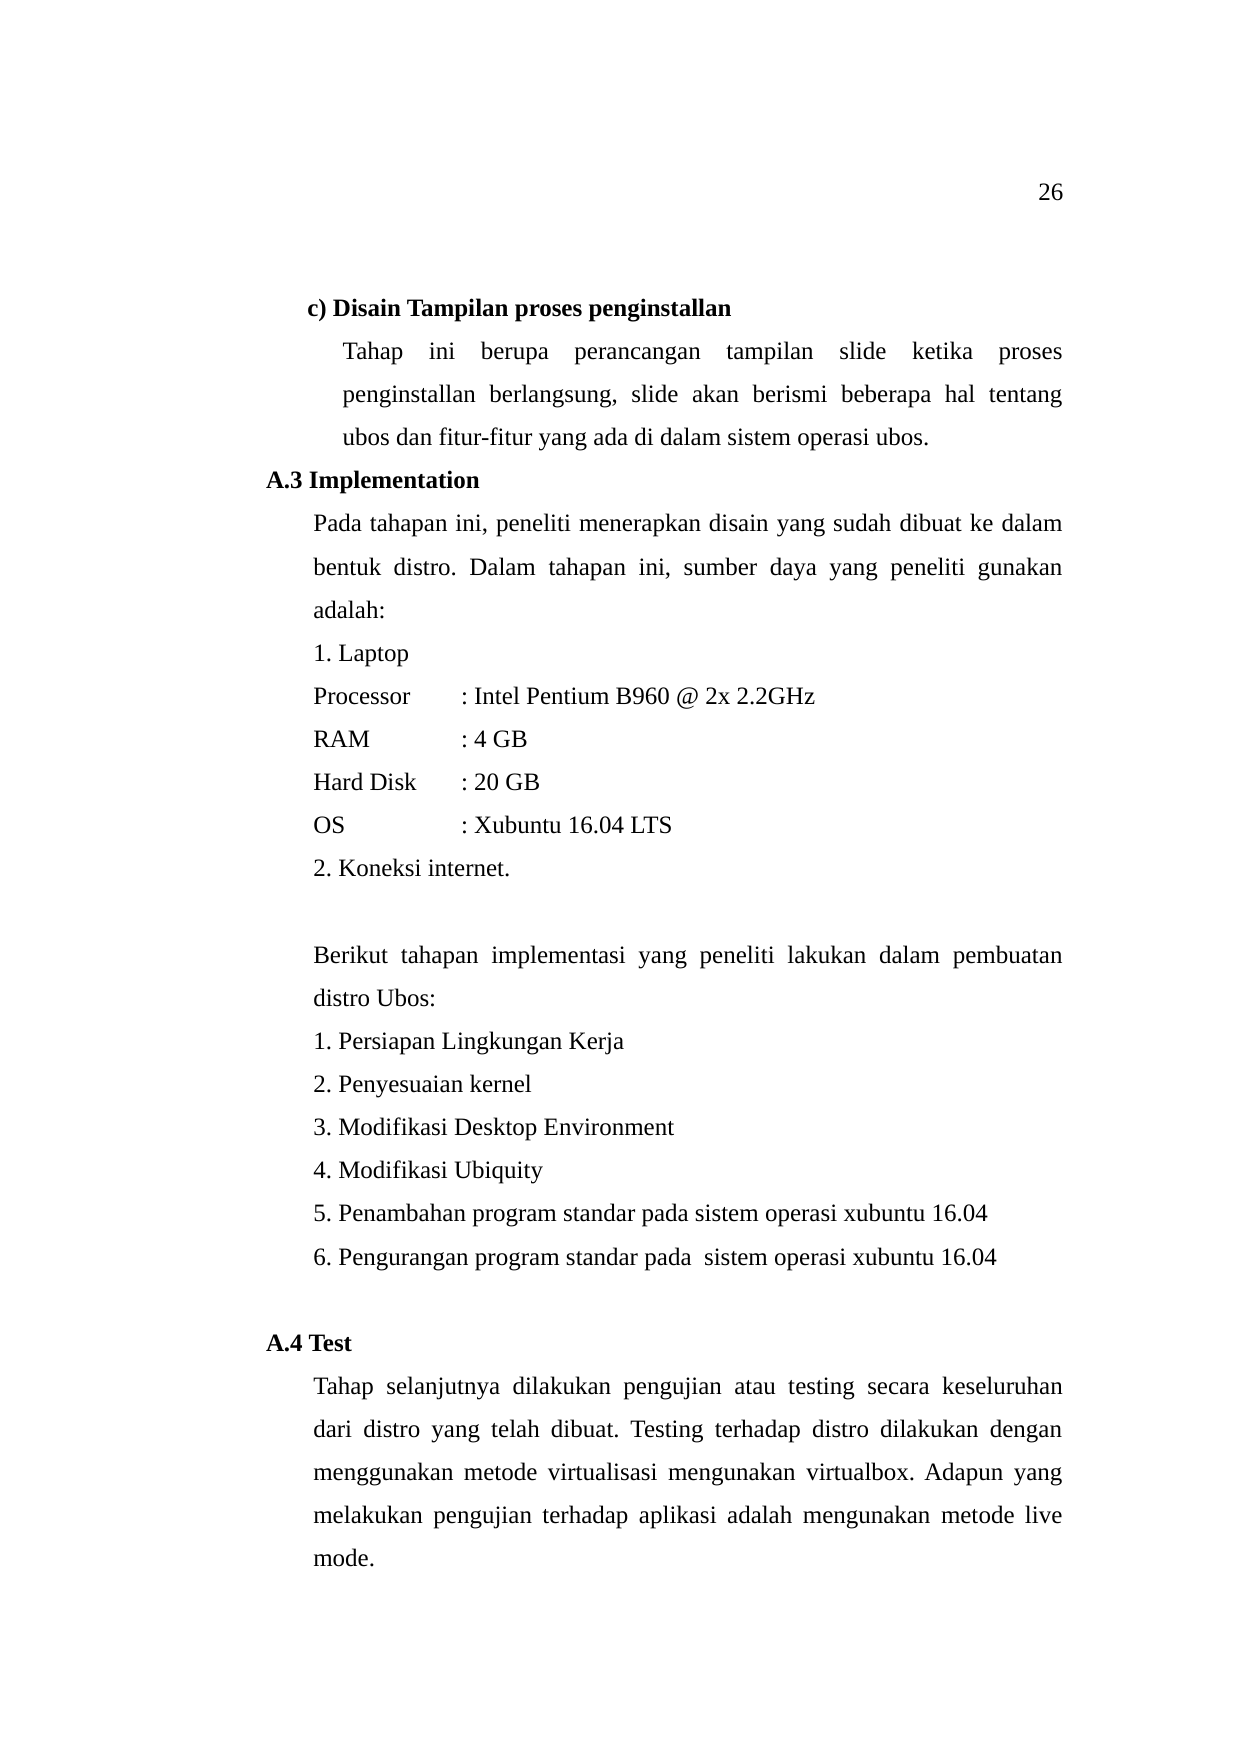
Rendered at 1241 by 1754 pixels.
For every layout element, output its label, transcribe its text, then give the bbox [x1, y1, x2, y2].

text 6. Pengurangan program standar pada sistem operasi xubuntu 16.04 [313, 1242, 1063, 1270]
text 2. Penyesuaian kernel [313, 1069, 1063, 1098]
text A.3 Implementation [266, 465, 1063, 494]
text RAM : 4 GB [313, 724, 1063, 753]
text A.4 Test [266, 1328, 1063, 1357]
text 1. Laptop [313, 638, 1063, 667]
text 4. Modifikasi Ubiquity [313, 1155, 1063, 1184]
text 2. Koneksi internet. [313, 853, 1063, 882]
text OS : Xubuntu 16.04 LTS [313, 810, 1063, 839]
text Hard Disk : 20 GB [313, 767, 1063, 796]
text c) Disain Tampilan proses penginstallan [307, 293, 1063, 322]
text Tahap ini berupa perancangan tampilan slide ketika proses penginstallan berlangsung, slide akan berismi beberapa hal tentang ubos dan fitur-fitur yang ada di dalam sistem operasi ubos. [342, 336, 1063, 451]
text 1. Persiapan Lingkungan Kerja [313, 1026, 1063, 1055]
text 3. Modifikasi Desktop Environment [313, 1112, 1063, 1141]
text Processor : Intel Pentium B960 @ 2x 2.2GHz [313, 681, 1063, 710]
text Tahap selanjutnya dilakukan pengujian atau testing secara keseluruhan dari distro yang telah dibuat. Testing terhadap distro dilakukan dengan menggunakan metode virtualisasi mengunakan virtualbox. Adapun yang melakukan pengujian terhadap aplikasi adalah mengunakan metode live mode. [313, 1371, 1063, 1572]
text Berikut tahapan implementasi yang peneliti lakukan dalam pembuatan distro Ubos: [313, 940, 1063, 1012]
text 5. Penambahan program standar pada sistem operasi xubuntu 16.04 [313, 1198, 1063, 1227]
text Pada tahapan ini, peneliti menerapkan disain yang sudah dibuat ke dalam bentuk distro. Dalam tahapan ini, sumber daya yang peneliti gunakan adalah: [313, 508, 1063, 623]
